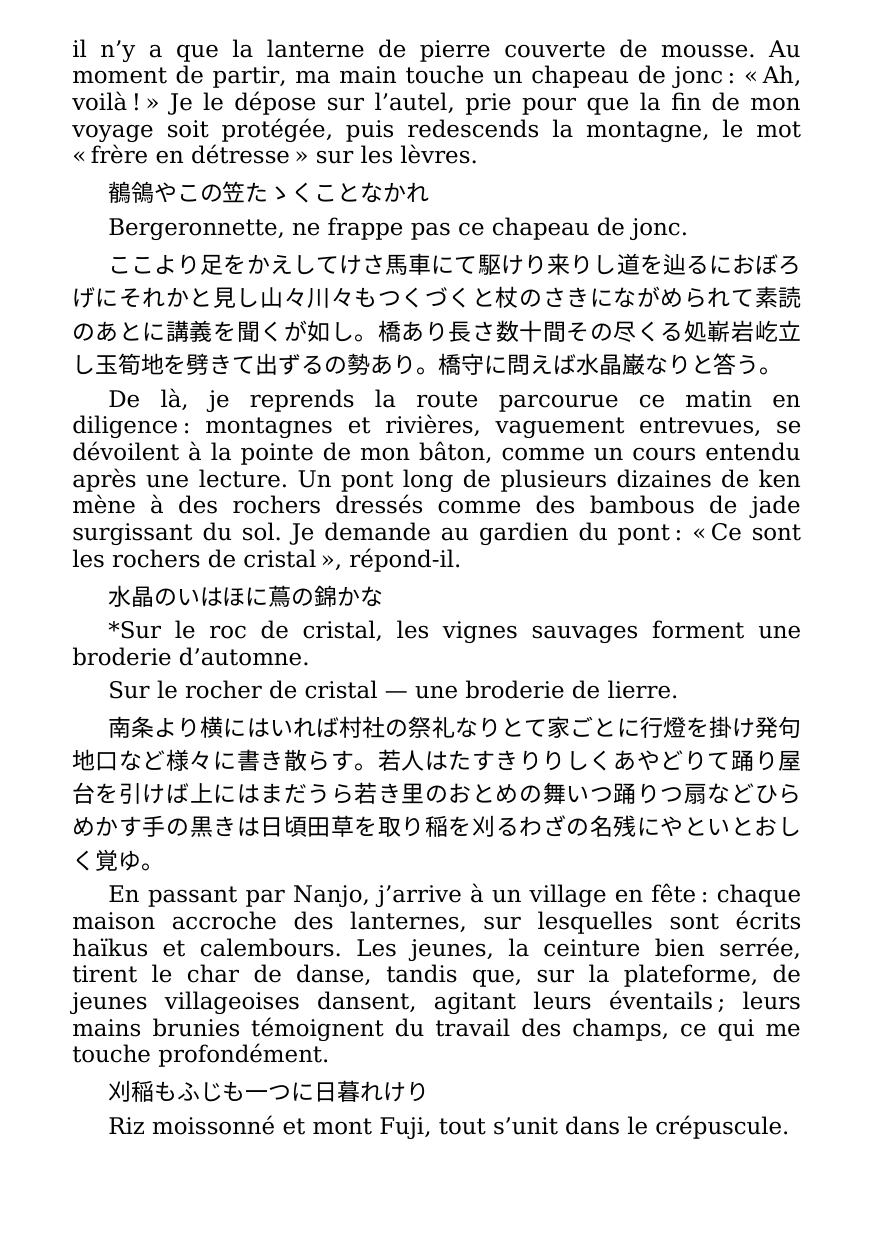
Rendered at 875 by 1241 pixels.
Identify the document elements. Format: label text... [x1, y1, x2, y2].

text 水晶のいはほに蔦の錦かな [72, 578, 802, 612]
text De là, je reprends la route parcourue ce matin en diligence : montagnes et rivières, vaguement entrevues, se dévoilent à la pointe de mon bâton, comme un cours entendu après une lecture. Un pont long de plusieurs dizaines de ken mène à des rochers dressés comme des bambous de jade surgissant du sol. Je demande au gardien du pont : « Ce sont les rochers de cristal », répond-il. [72, 386, 802, 573]
text Bergeronnette, ne frappe pas ce chapeau de jonc. [72, 214, 802, 241]
text Riz moissonné et mont Fuji, tout s’unit dans le crépuscule. [72, 1113, 802, 1140]
text Sur le rocher de cristal — une broderie de lierre. [72, 677, 802, 704]
text ここより足をかえしてけさ馬車にて駆けり来りし道を辿るにおぼろげにそれかと見し山々川々もつくづくと杖のさきにながめられて素読のあとに講義を聞くが如し。橋あり長さ数十間その尽くる処嶄岩屹立し玉筍地を劈きて出ずるの勢あり。橋守に問えば水晶巌なりと答う。 [72, 247, 802, 380]
text 南条より横にはいれば村社の祭礼なりとて家ごとに行燈を掛け発句地口など様々に書き散らす。若人はたすきりりしくあやどりて踊り屋台を引けば上にはまだうら若き里のおとめの舞いつ踊りつ扇などひらめかす手の黒きは日頃田草を取り稲を刈るわざの名残にやといとおしく覚ゆ。 [72, 709, 802, 876]
text 刈稲もふじも一つに日暮れけり [72, 1074, 802, 1107]
text En passant par Nanjo, j’arrive à un village en fête : chaque maison accroche des lanternes, sur lesquelles sont écrits haïkus et calembours. Les jeunes, la ceinture bien serrée, tirent le char de danse, tandis que, sur la plateforme, de jeunes villageoises dansent, agitant leurs éventails ; leurs mains brunies témoignent du travail des champs, ce qui me touche profondément. [72, 882, 802, 1068]
text *Sur le roc de cristal, les vignes sauvages forment une broderie d’automne. [72, 618, 802, 671]
text il n’y a que la lanterne de pierre couverte de mousse. Au moment de partir, ma main touche un chapeau de jonc : « Ah, voilà ! » Je le dépose sur l’autel, prie pour que la fin de mon voyage soit protégée, puis redescends la montagne, le mot « frère en détresse » sur les lèvres. [72, 36, 802, 169]
text 鶺鴒やこの笠たゝくことなかれ [72, 175, 802, 208]
